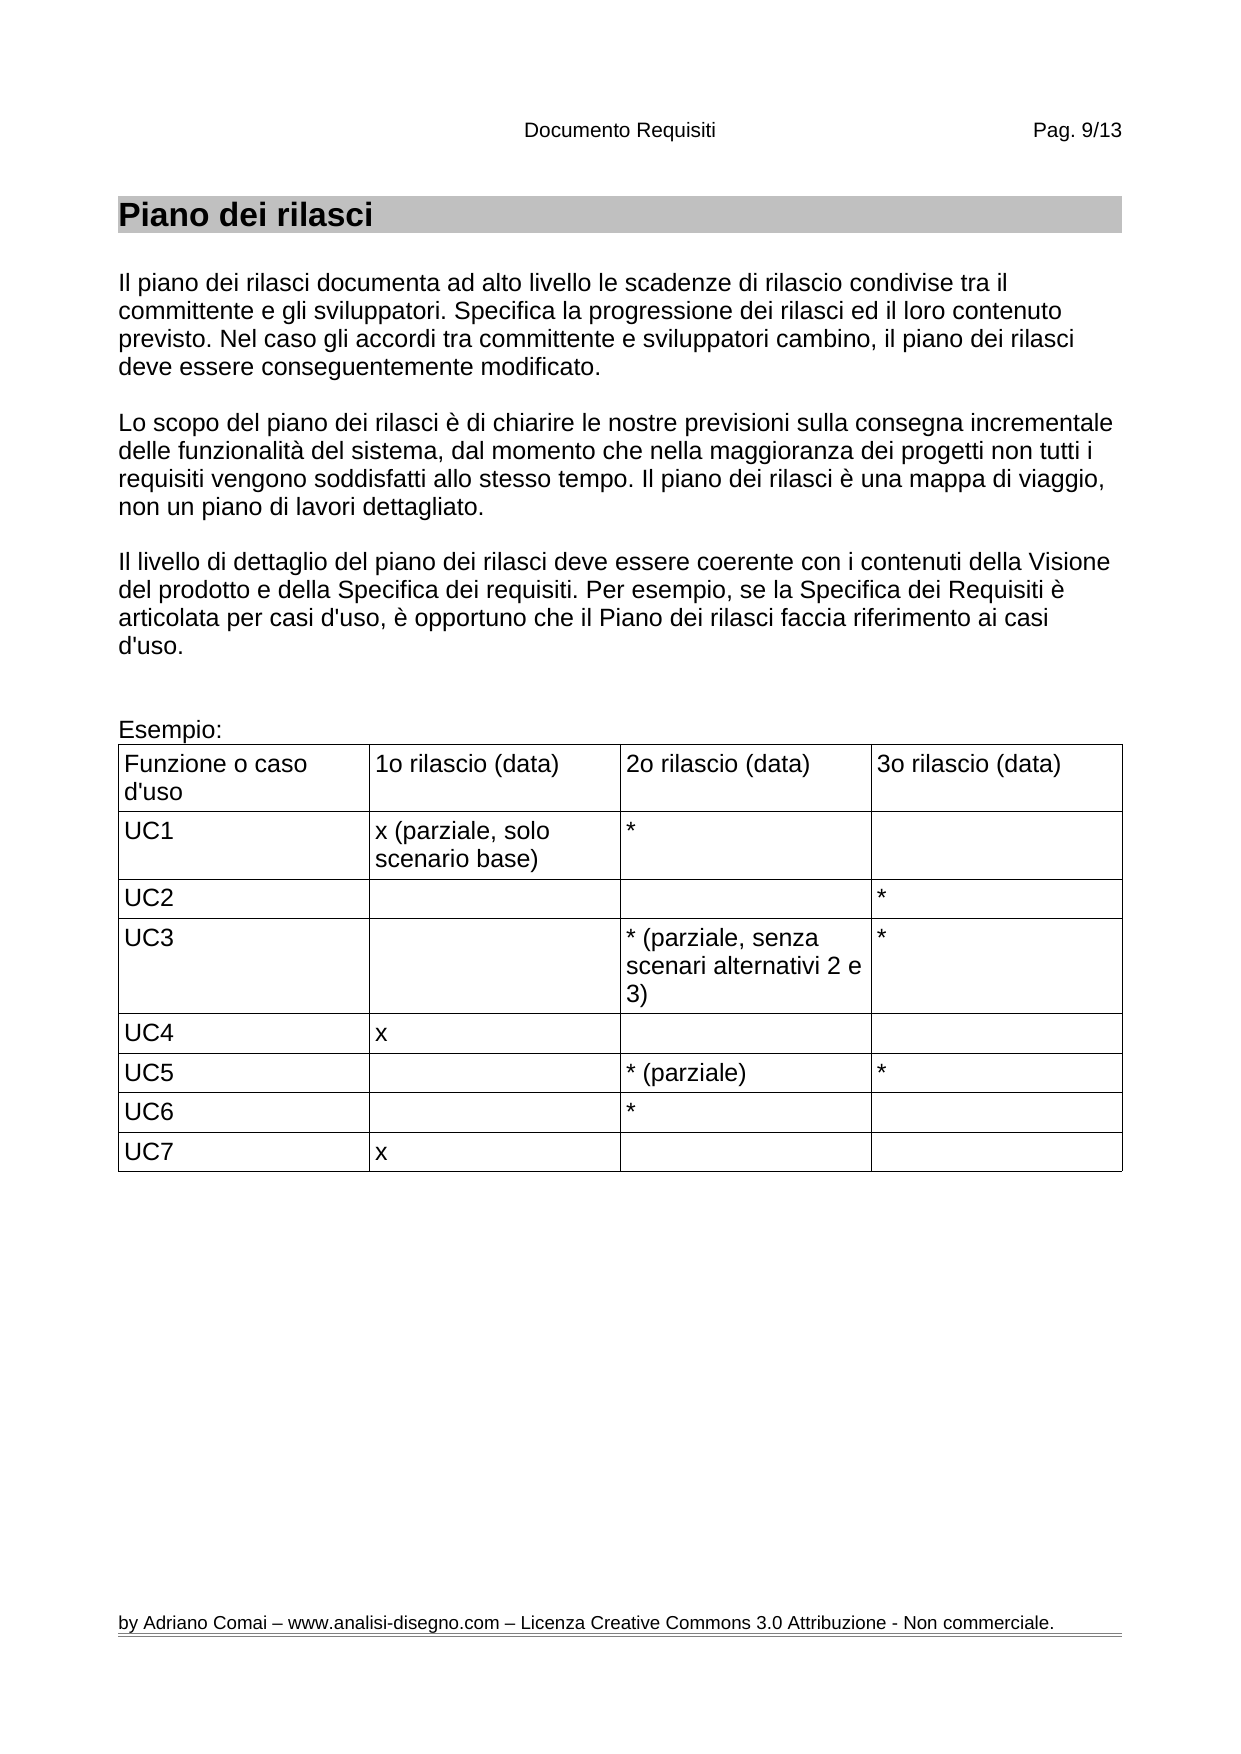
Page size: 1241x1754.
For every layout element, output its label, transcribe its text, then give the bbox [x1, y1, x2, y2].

text Il piano dei rilasci documenta ad alto livello le scadenze di rilascio condivise tra il committente e gli sviluppatori. Specifica la progressione dei rilasci ed il loro contenuto previsto. Nel caso gli accordi tra committente e sviluppatori cambino, il piano dei rilasci deve essere conseguentemente modificato. [118, 269, 1122, 381]
table_cell [370, 919, 620, 1013]
table_cell x [370, 1133, 620, 1171]
table_cell * [621, 1093, 871, 1132]
table_header 2o rilascio (data) [621, 745, 871, 811]
table_cell UC2 [119, 880, 369, 918]
table_cell * [621, 812, 871, 878]
table_cell x (parziale, solo scenario base) [370, 812, 620, 878]
table_cell [621, 880, 871, 918]
table_cell [872, 812, 1122, 878]
table_cell * (parziale, senza scenari alternativi 2 e 3) [621, 919, 871, 1013]
table_header Funzione o caso d'uso [119, 745, 369, 811]
table_cell UC6 [119, 1093, 369, 1132]
text Lo scopo del piano dei rilasci è di chiarire le nostre previsioni sulla consegna incrementale delle funzionalità del sistema, dal momento che nella maggioranza dei progetti non tutti i requisiti vengono soddisfatti allo stesso tempo. Il piano dei rilasci è una mappa di viaggio, non un piano di lavori dettagliato. [118, 409, 1122, 520]
table_cell [872, 1014, 1122, 1053]
table_header 3o rilascio (data) [872, 745, 1122, 811]
table_cell [370, 1093, 620, 1132]
table_cell [370, 1054, 620, 1092]
table_cell UC3 [119, 919, 369, 1013]
text Il livello di dettaglio del piano dei rilasci deve essere coerente con i contenuti della Visione del prodotto e della Specifica dei requisiti. Per esempio, se la Specifica dei Requisiti è articolata per casi d'uso, è opportuno che il Piano dei rilasci faccia riferimento ai casi d'uso. [118, 548, 1122, 660]
table_cell UC4 [119, 1014, 369, 1053]
table_cell [872, 1133, 1122, 1171]
table_cell [370, 880, 620, 918]
table_cell * [872, 1054, 1122, 1092]
text Esempio: [118, 716, 1122, 744]
table_cell * (parziale) [621, 1054, 871, 1092]
table_cell UC7 [119, 1133, 369, 1171]
table_header 1o rilascio (data) [370, 745, 620, 811]
table_cell * [872, 919, 1122, 1013]
table_cell [621, 1014, 871, 1053]
table_cell UC1 [119, 812, 369, 878]
table_cell [872, 1093, 1122, 1132]
table_cell * [872, 880, 1122, 918]
table_cell [621, 1133, 871, 1171]
table_cell UC5 [119, 1054, 369, 1092]
subtitle Piano dei rilasci [118, 196, 1122, 233]
table_cell x [370, 1014, 620, 1053]
